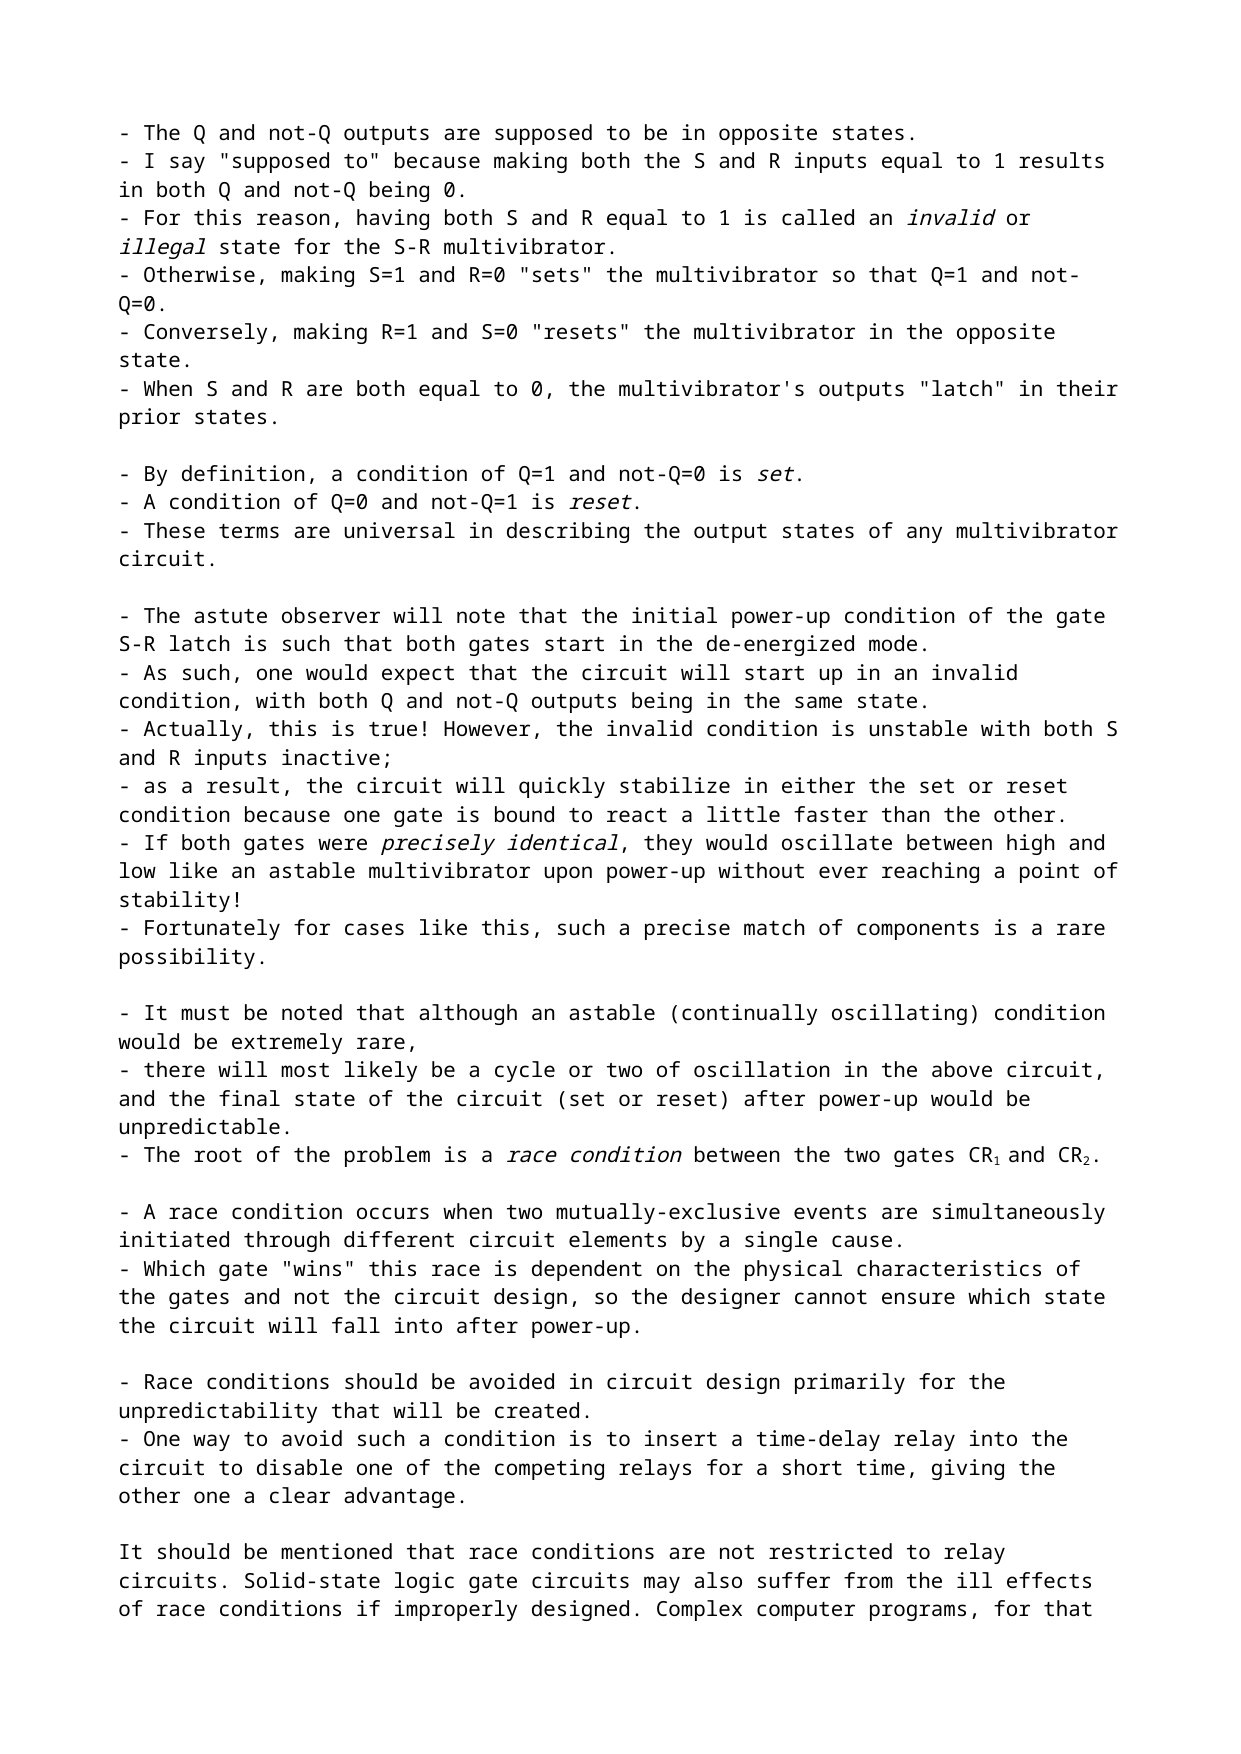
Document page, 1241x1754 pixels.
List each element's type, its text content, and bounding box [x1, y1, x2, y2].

text - As such, one would expect that the circuit will start up in an invalid condition, with both Q and not-Q outputs being in the same state. [118, 658, 1122, 714]
text - The astute observer will note that the initial power-up condition of the gate S-R latch is such that both gates start in the de-energized mode. [118, 601, 1122, 658]
text - as a result, the circuit will quickly stabilize in either the set or reset condition because one gate is bound to react a little faster than the other. [118, 771, 1122, 828]
text - The root of the problem is a race condition between the two gates CR1 and CR2. [118, 1141, 1122, 1169]
text - These terms are universal in describing the output states of any multivibrator circuit. [118, 516, 1122, 573]
text - It must be noted that although an astable (continually oscillating) condition would be extremely rare, [118, 998, 1122, 1055]
text - Fortunately for cases like this, such a precise match of components is a rare possibility. [118, 913, 1122, 970]
text - A race condition occurs when two mutually-exclusive events are simultaneously initiated through different circuit elements by a single cause. [118, 1197, 1122, 1254]
text It should be mentioned that race conditions are not restricted to relay circuits. Solid-state logic gate circuits may also suffer from the ill effects of race conditions if improperly designed. Complex computer programs, for that [118, 1537, 1122, 1623]
text - Which gate "wins" this race is dependent on the physical characteristics of the gates and not the circuit design, so the designer cannot ensure which state the circuit will fall into after power-up. [118, 1254, 1122, 1339]
text - Otherwise, making S=1 and R=0 "sets" the multivibrator so that Q=1 and not-Q=0. [118, 260, 1122, 317]
text - Actually, this is true! However, the invalid condition is unstable with both S and R inputs inactive; [118, 714, 1122, 771]
text - there will most likely be a cycle or two of oscillation in the above circuit, and the final state of the circuit (set or reset) after power-up would be unpredictable. [118, 1055, 1122, 1141]
text - Conversely, making R=1 and S=0 "resets" the multivibrator in the opposite state. [118, 317, 1122, 374]
text - Race conditions should be avoided in circuit design primarily for the unpredictability that will be created. [118, 1367, 1122, 1424]
text - For this reason, having both S and R equal to 1 is called an invalid or illegal state for the S-R multivibrator. [118, 203, 1122, 260]
text - A condition of Q=0 and not-Q=1 is reset. [118, 487, 1122, 516]
text - When S and R are both equal to 0, the multivibrator's outputs "latch" in their prior states. [118, 374, 1122, 431]
text - One way to avoid such a condition is to insert a time-delay relay into the circuit to disable one of the competing relays for a short time, giving the other one a clear advantage. [118, 1424, 1122, 1509]
text - If both gates were precisely identical, they would oscillate between high and low like an astable multivibrator upon power-up without ever reaching a point of stability! [118, 828, 1122, 913]
text - I say "supposed to" because making both the S and R inputs equal to 1 results in both Q and not-Q being 0. [118, 147, 1122, 203]
text - The Q and not-Q outputs are supposed to be in opposite states. [118, 118, 1122, 147]
text - By definition, a condition of Q=1 and not-Q=0 is set. [118, 459, 1122, 487]
